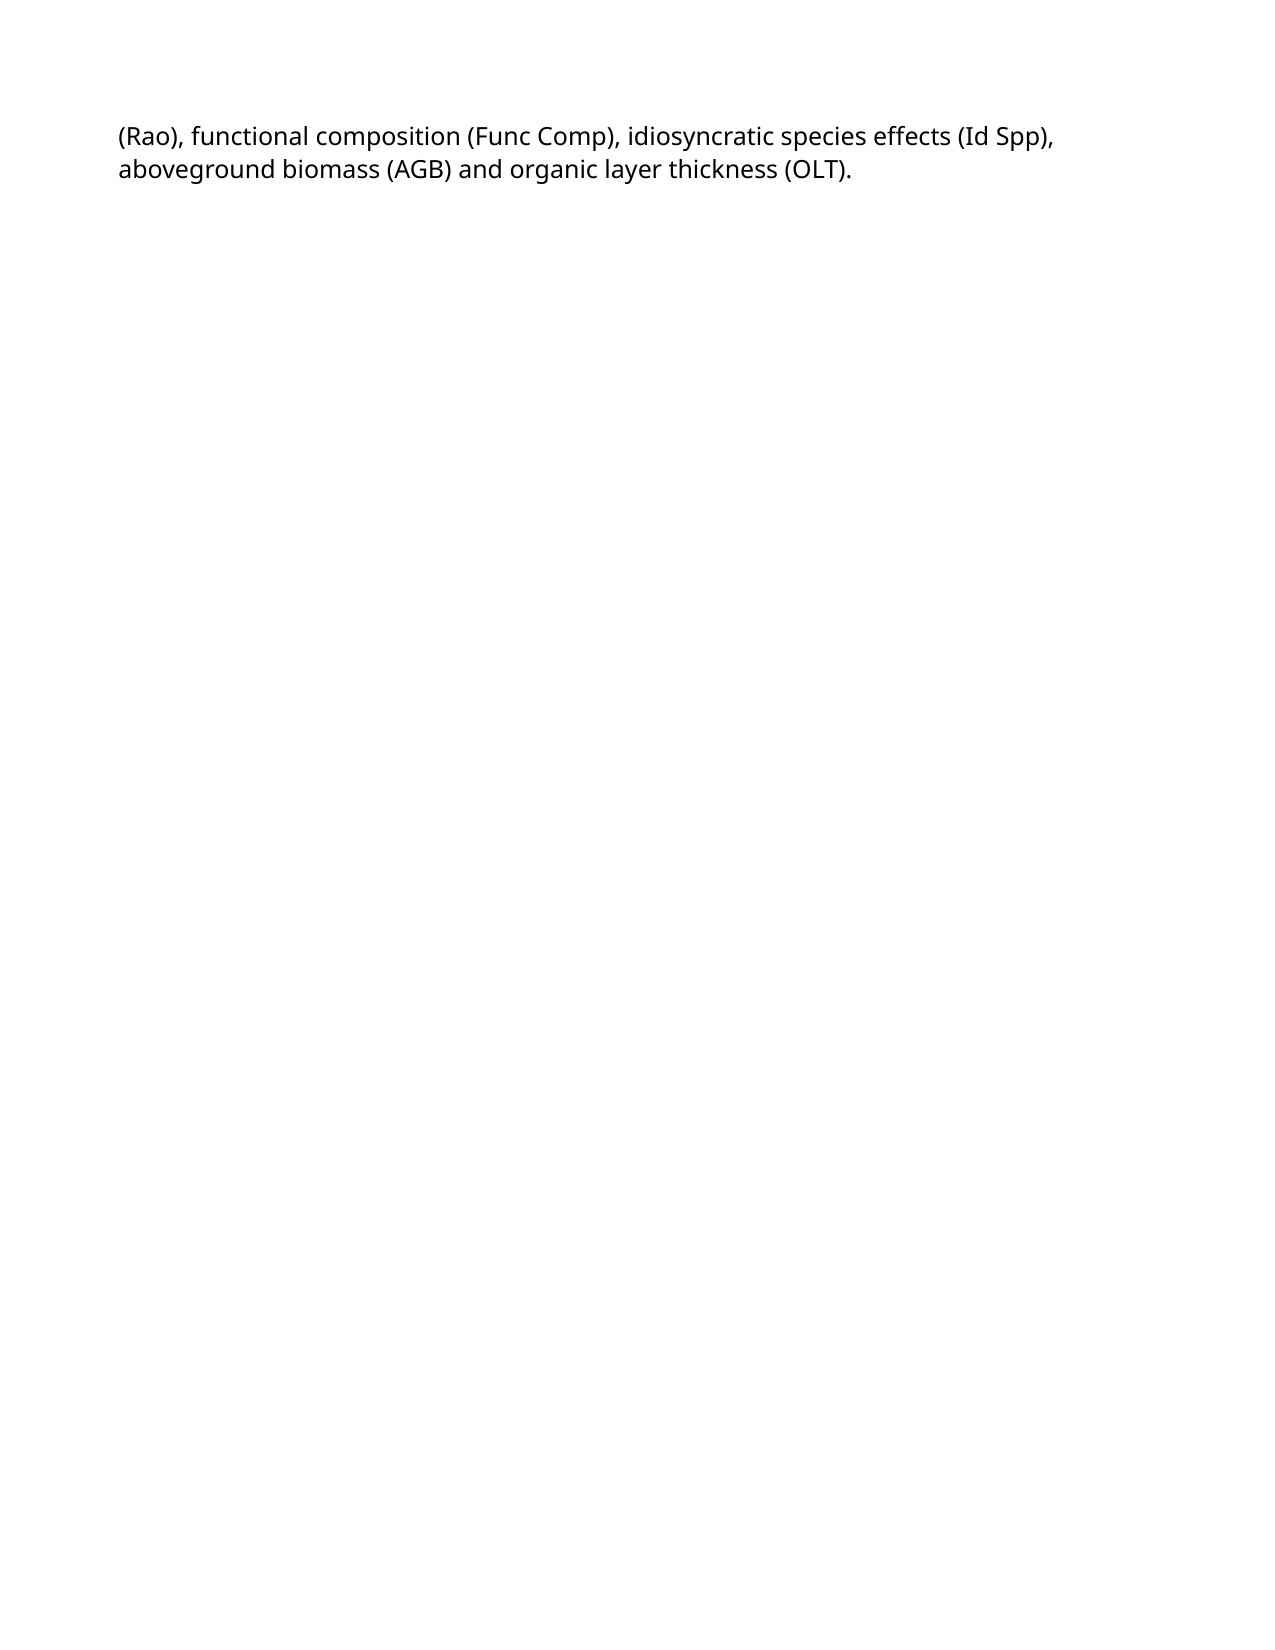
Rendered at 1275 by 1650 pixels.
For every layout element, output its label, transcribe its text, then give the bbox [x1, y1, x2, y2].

text (Rao), functional composition (Func Comp), idiosyncratic species effects (Id Spp), aboveground biomass (AGB) and organic layer thickness (OLT). [118, 118, 1157, 186]
